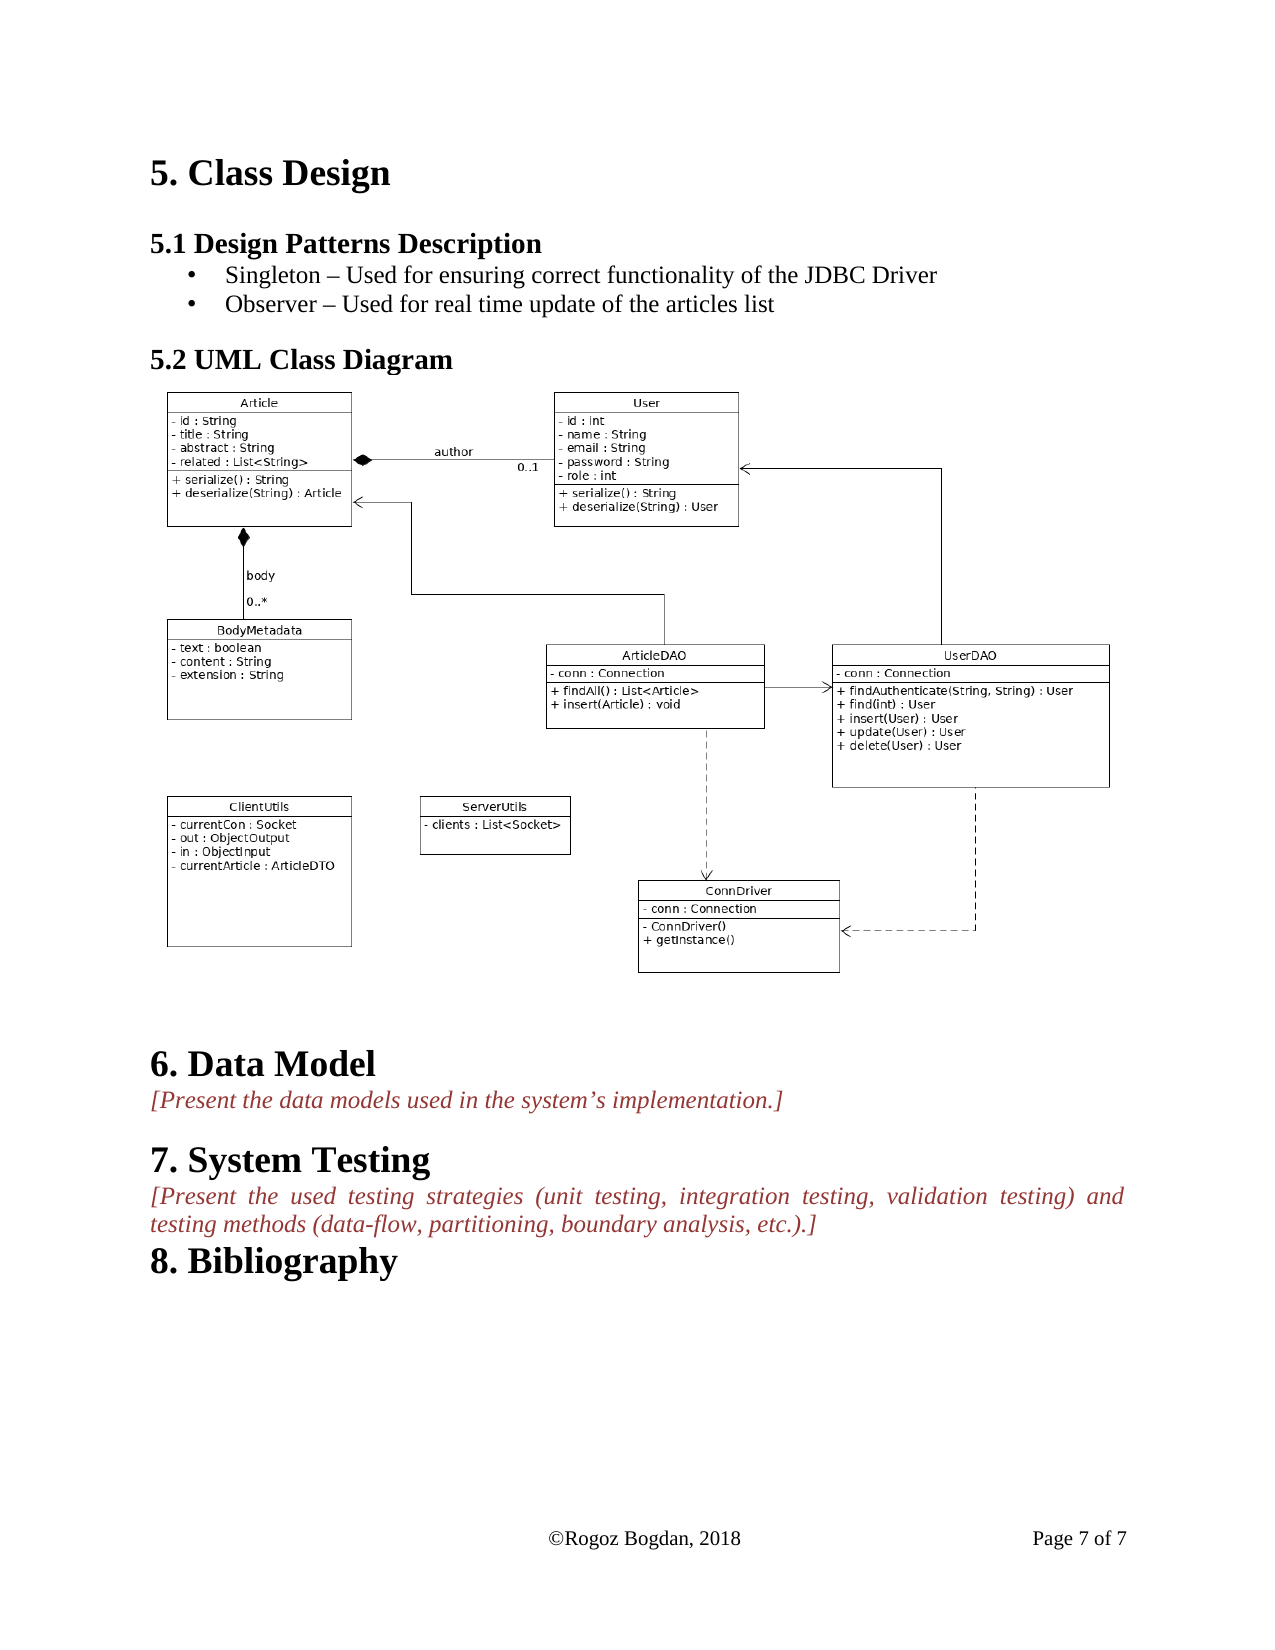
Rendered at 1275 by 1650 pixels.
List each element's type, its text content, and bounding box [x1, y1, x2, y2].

text [Present the data models used in the system’s implementation.] [150, 1085, 1125, 1113]
list Singleton – Used for ensuring correct functionality of the JDBC Driver [187, 260, 1125, 289]
title 6. Data Model [150, 1042, 1125, 1085]
title 5. Class Design [150, 150, 1125, 193]
text 5.1 Design Patterns Description [150, 227, 1125, 260]
title 7. System Testing [150, 1138, 1125, 1181]
title 8. Bibliography [150, 1238, 1125, 1281]
picture [150, 375, 1125, 989]
text [Present the used testing strategies (unit testing, integration testing, validation testing) and testing methods (data-flow, partitioning, boundary analysis, etc.).] [150, 1181, 1125, 1238]
list Observer – Used for real time update of the articles list [187, 289, 1125, 318]
text 5.2 UML Class Diagram [150, 342, 1125, 375]
